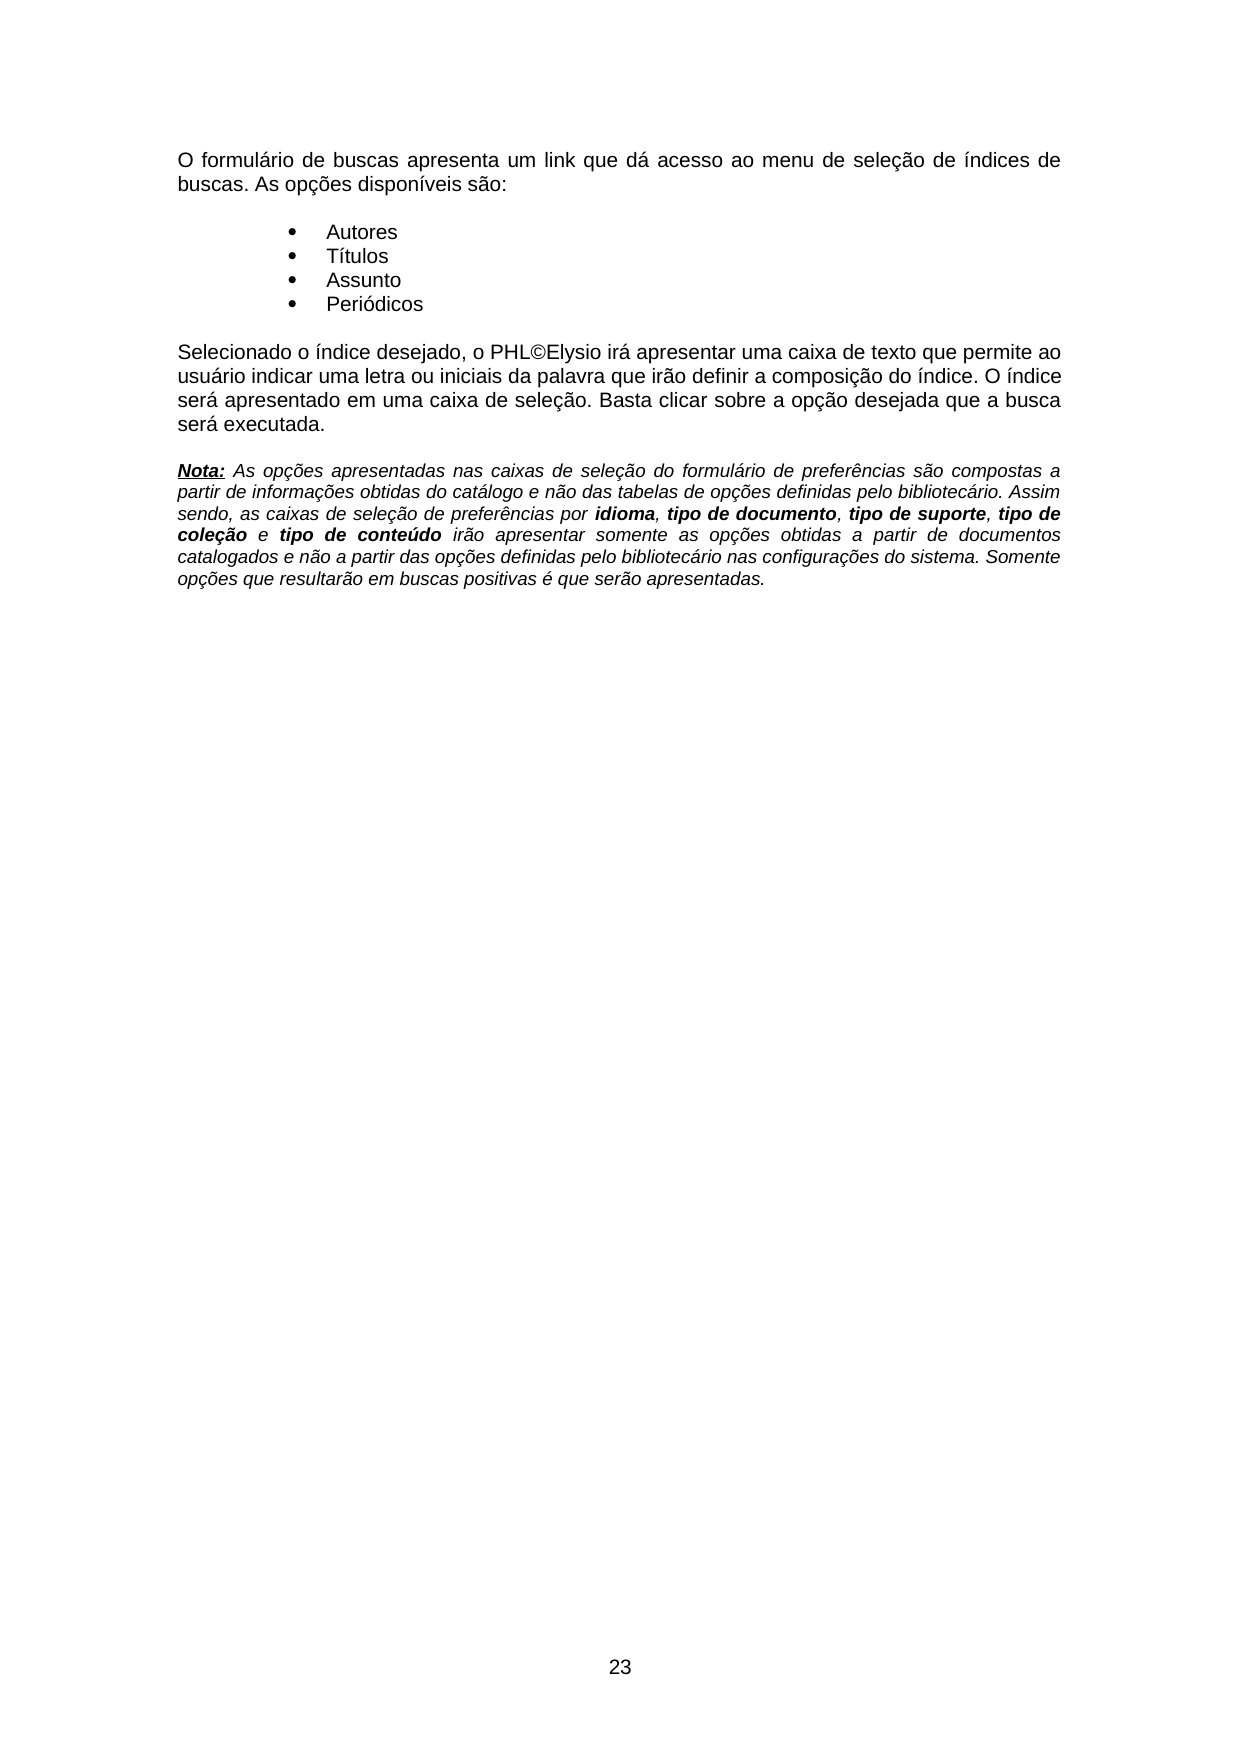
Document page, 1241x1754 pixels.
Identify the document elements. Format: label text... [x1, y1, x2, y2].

list Periódicos [288, 292, 1063, 316]
text Nota: As opções apresentadas nas caixas de seleção do formulário de preferências são compostas a partir de informações obtidas do catálogo e não das tabelas de opções definidas pelo bibliotecário. Assim sendo, as caixas de seleção de preferências por idioma, tipo de documento, tipo de suporte, tipo de coleção e tipo de conteúdo irão apresentar somente as opções obtidas a partir de documentos catalogados e não a partir das opções definidas pelo bibliotecário nas configurações do sistema. Somente opções que resultarão em buscas positivas é que serão apresentadas. [177, 459, 1063, 589]
text O formulário de buscas apresenta um link que dá acesso ao menu de seleção de índices de buscas. As opções disponíveis são: [177, 148, 1063, 196]
list Autores [288, 219, 1063, 243]
list Assunto [288, 268, 1063, 292]
text Selecionado o índice desejado, o PHL©Elysio irá apresentar uma caixa de texto que permite ao usuário indicar uma letra ou iniciais da palavra que irão definir a composição do índice. O índice será apresentado em uma caixa de seleção. Basta clicar sobre a opção desejada que a busca será executada. [177, 340, 1063, 436]
list Títulos [288, 243, 1063, 268]
